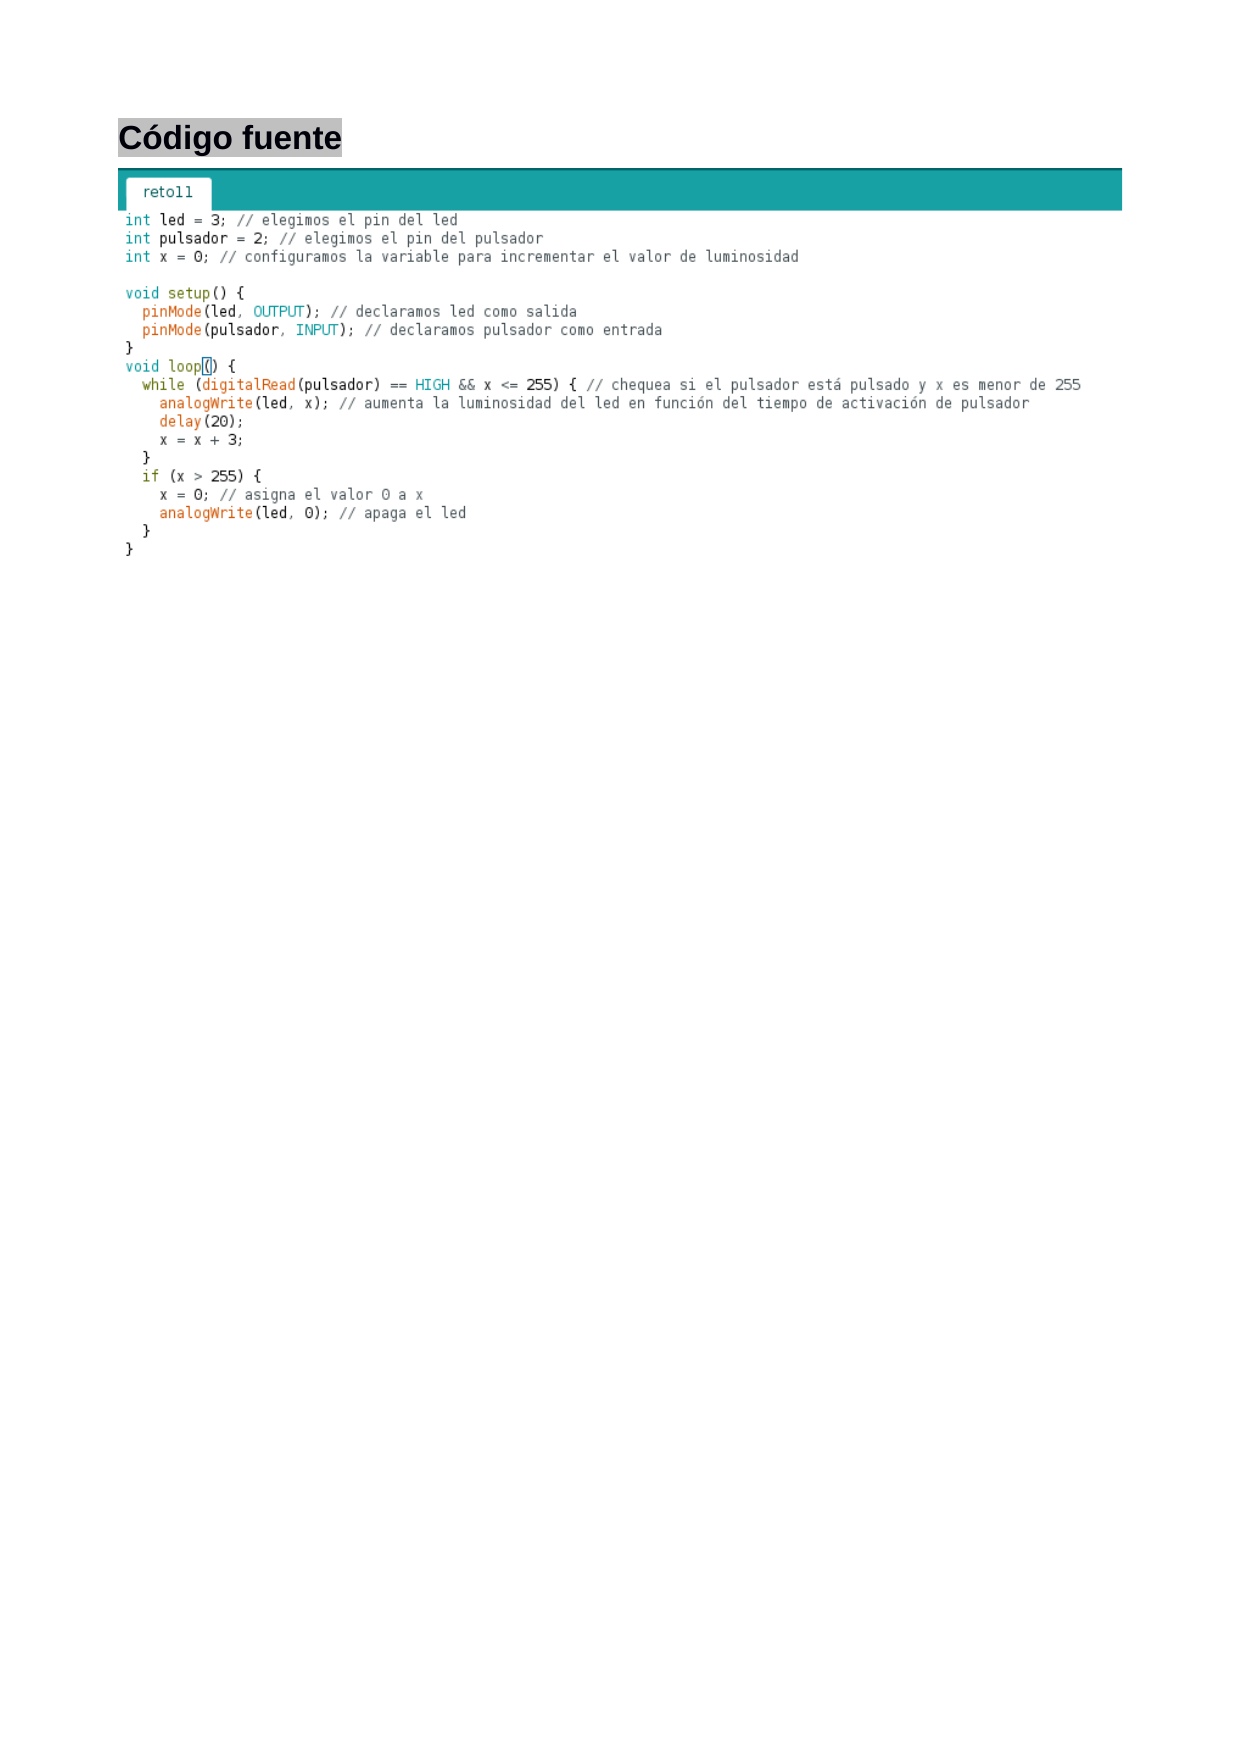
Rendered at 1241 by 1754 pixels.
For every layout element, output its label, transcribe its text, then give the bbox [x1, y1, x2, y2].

subtitle Código fuente [118, 118, 1122, 157]
picture [118, 168, 1123, 567]
